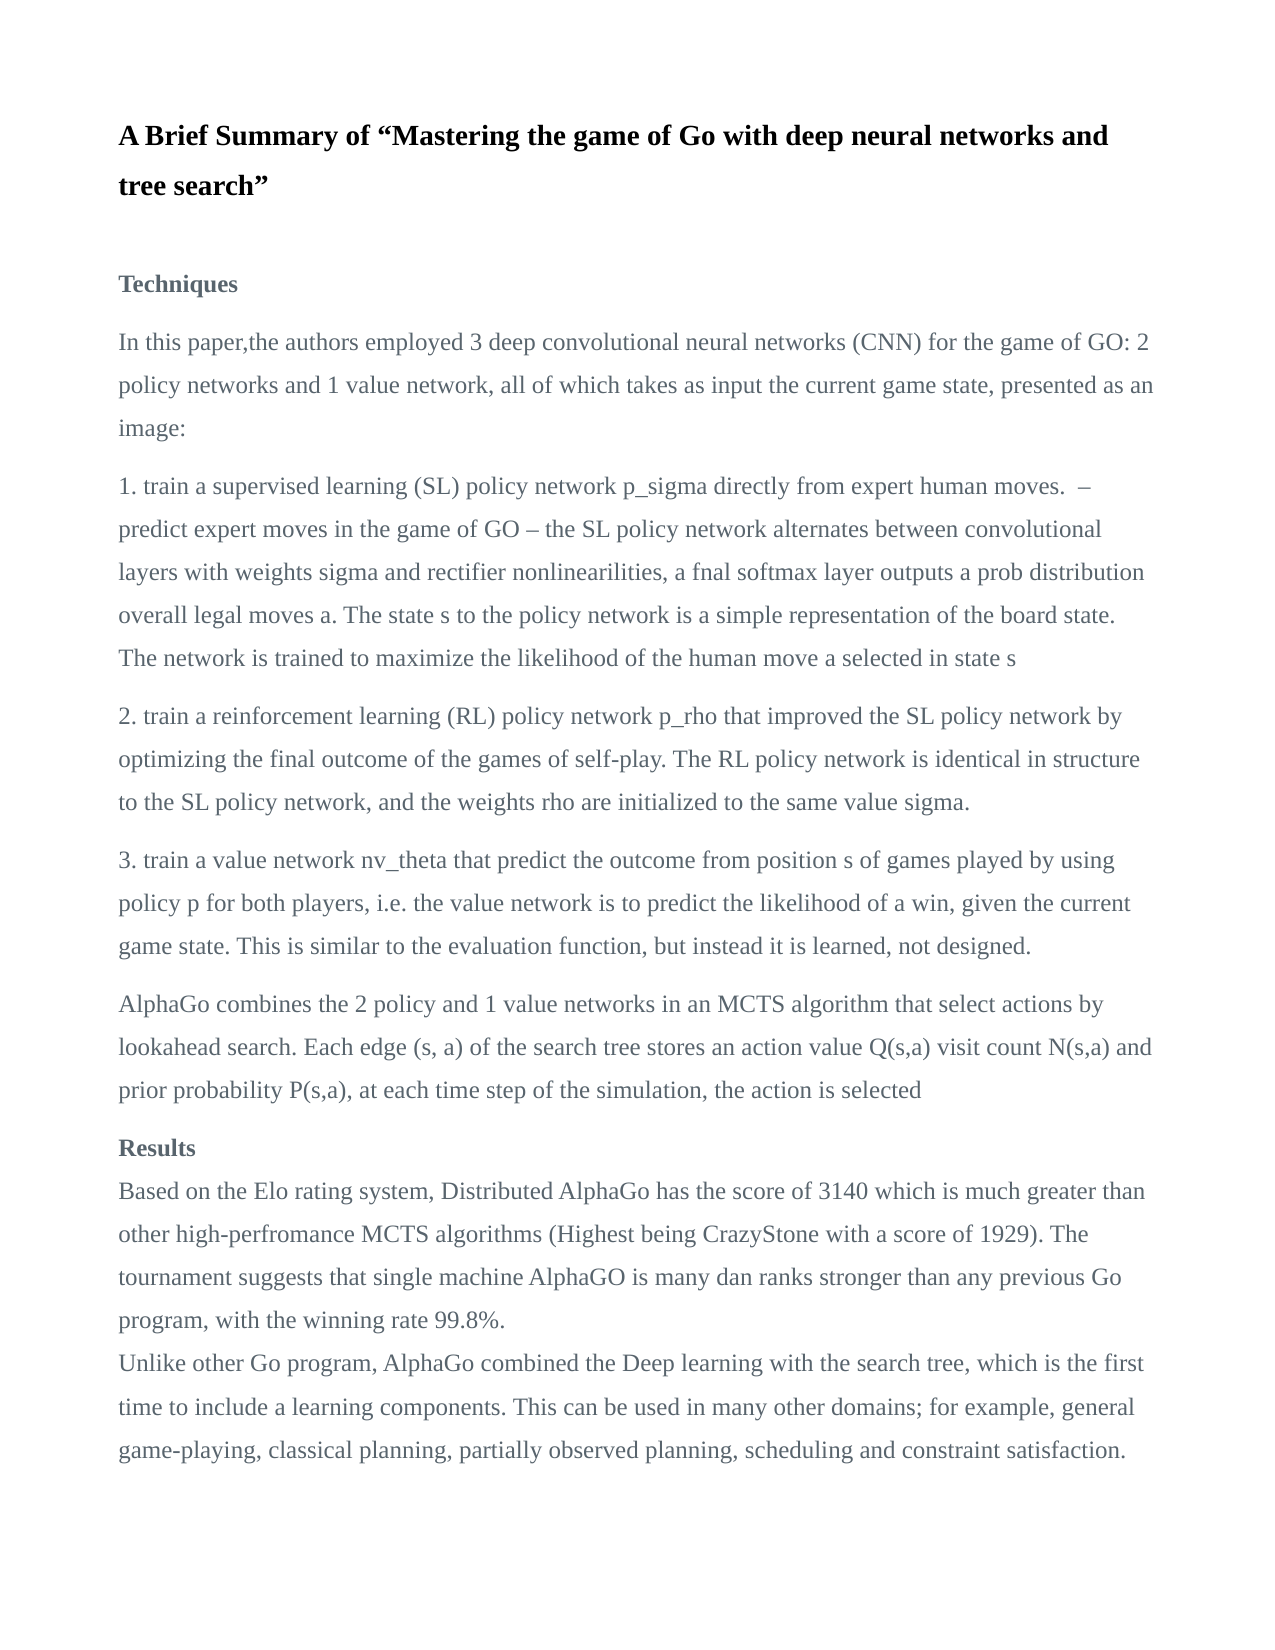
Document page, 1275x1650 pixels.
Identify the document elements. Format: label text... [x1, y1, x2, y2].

text 1. train a supervised learning (SL) policy network p_sigma directly from expert human moves. – predict expert moves in the game of GO – the SL policy network alternates between convolutional layers with weights sigma and rectifier nonlinearilities, a fnal softmax layer outputs a prob distribution overall legal moves a. The state s to the policy network is a simple representation of the board state. The network is trained to maximize the likelihood of the human move a selected in state s [118, 471, 1157, 672]
text 2. train a reinforcement learning (RL) policy network p_rho that improved the SL policy network by optimizing the final outcome of the games of self-play. The RL policy network is identical in structure to the SL policy network, and the weights rho are initialized to the same value sigma. [118, 701, 1157, 816]
list Unlike other Go program, AlphaGo combined the Deep learning with the search tree, which is the first time to include a learning components. This can be used in many other domains; for example, general game-playing, classical planning, partially observed planning, scheduling and constraint satisfaction. [118, 1348, 1157, 1463]
text In this paper,the authors employed 3 deep convolutional neural networks (CNN) for the game of GO: 2 policy networks and 1 value network, all of which takes as input the current game state, presented as an image: [118, 327, 1157, 442]
text 3. train a value network nv_theta that predict the outcome from position s of games played by using policy p for both players, i.e. the value network is to predict the likelihood of a win, given the current game state. This is similar to the evaluation function, but instead it is learned, not designed. [118, 845, 1157, 960]
list Results [118, 1133, 1157, 1162]
text Techniques [118, 269, 1157, 298]
list Based on the Elo rating system, Distributed AlphaGo has the score of 3140 which is much greater than other high-perfromance MCTS algorithms (Highest being CrazyStone with a score of 1929). The tournament suggests that single machine AlphaGO is many dan ranks stronger than any previous Go program, with the winning rate 99.8%. [118, 1176, 1157, 1334]
text AlphaGo combines the 2 policy and 1 value networks in an MCTS algorithm that select actions by lookahead search. Each edge (s, a) of the search tree stores an action value Q(s,a) visit count N(s,a) and prior probability P(s,a), at each time step of the simulation, the action is selected [118, 989, 1157, 1104]
text A Brief Summary of “Mastering the game of Go with deep neural networks and tree search” [118, 118, 1157, 202]
